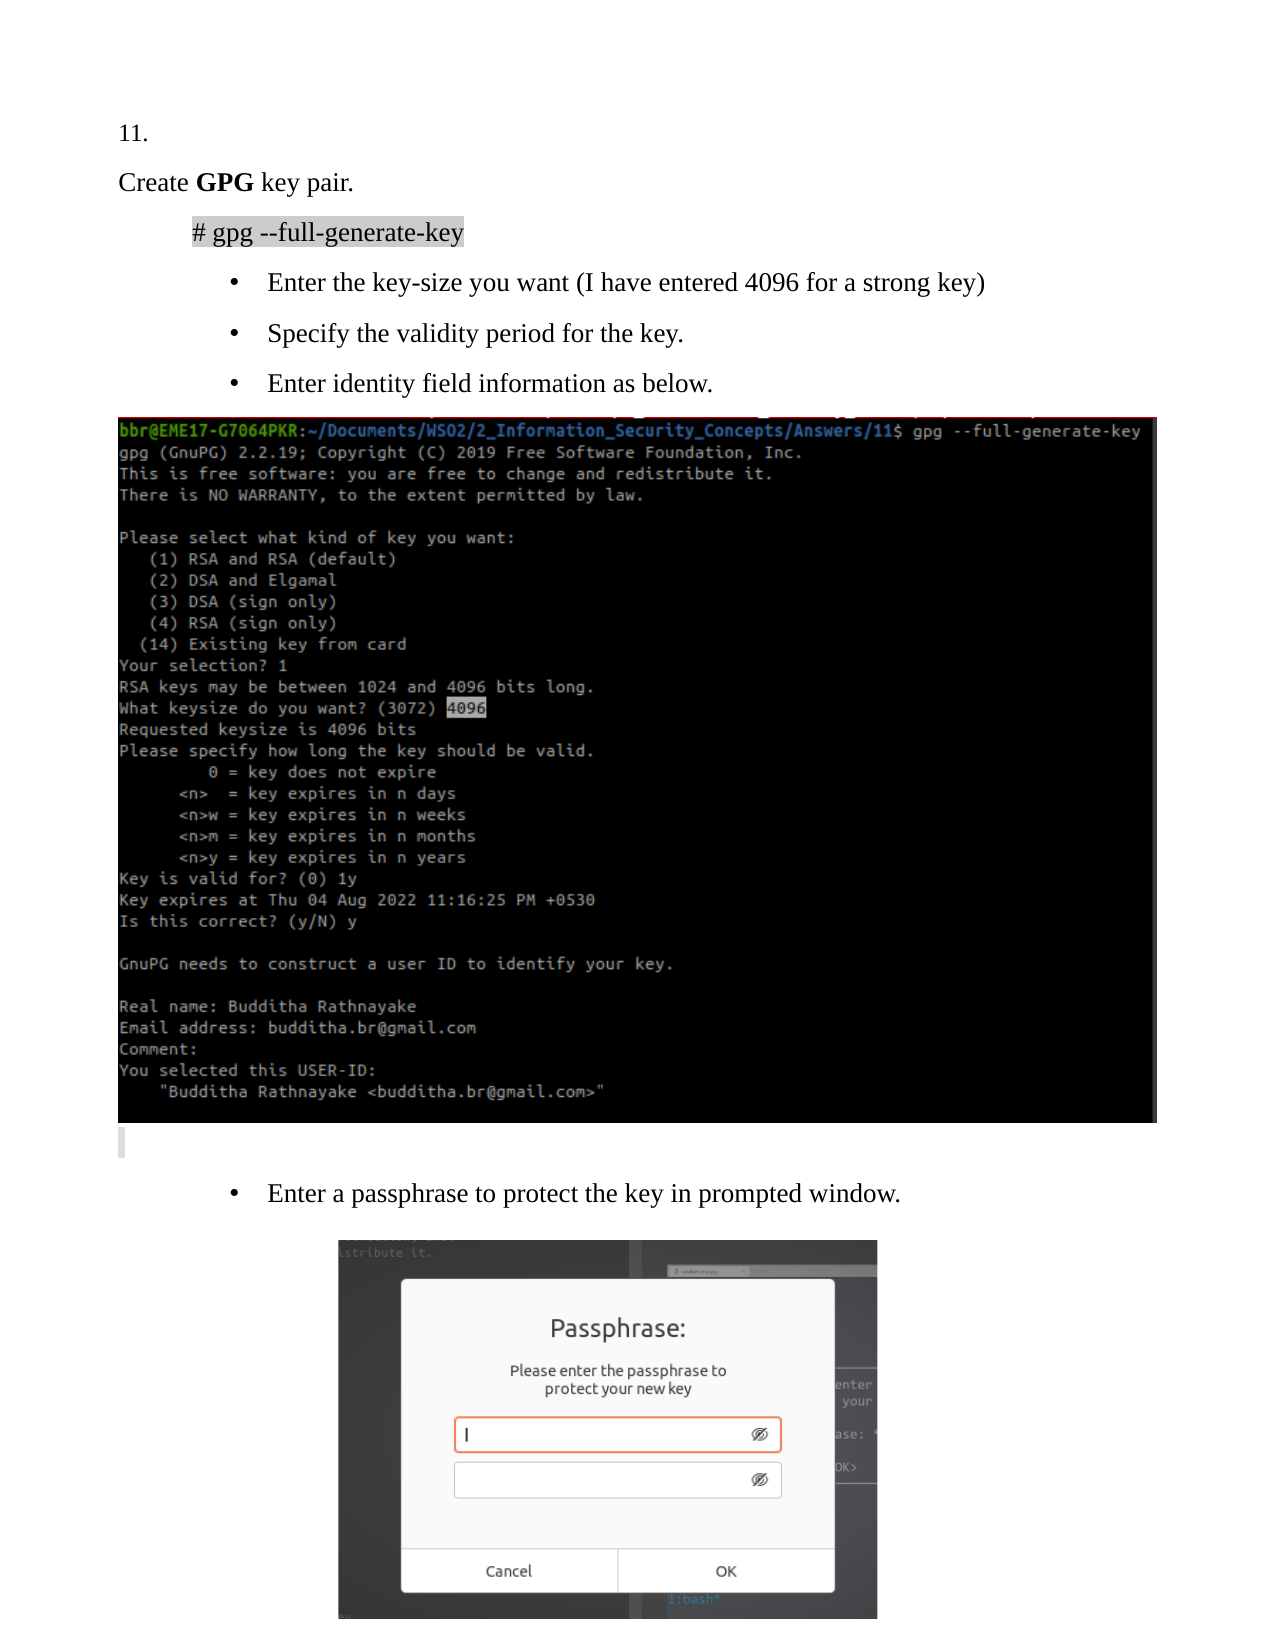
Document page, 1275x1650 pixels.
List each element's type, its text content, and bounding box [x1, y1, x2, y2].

picture [338, 1240, 878, 1619]
list Specify the validity period for the key. [229, 317, 1157, 348]
text Create GPG key pair. [118, 166, 1157, 197]
text 11. [118, 118, 1157, 147]
picture [118, 417, 1157, 1123]
list Enter identity field information as below. [229, 367, 1157, 399]
list Enter the key-size you want (I have entered 4096 for a strong key) [229, 266, 1157, 298]
list Enter a passphrase to protect the key in prompted window. [229, 1177, 1157, 1208]
text # gpg --full-generate-key [118, 216, 1157, 247]
